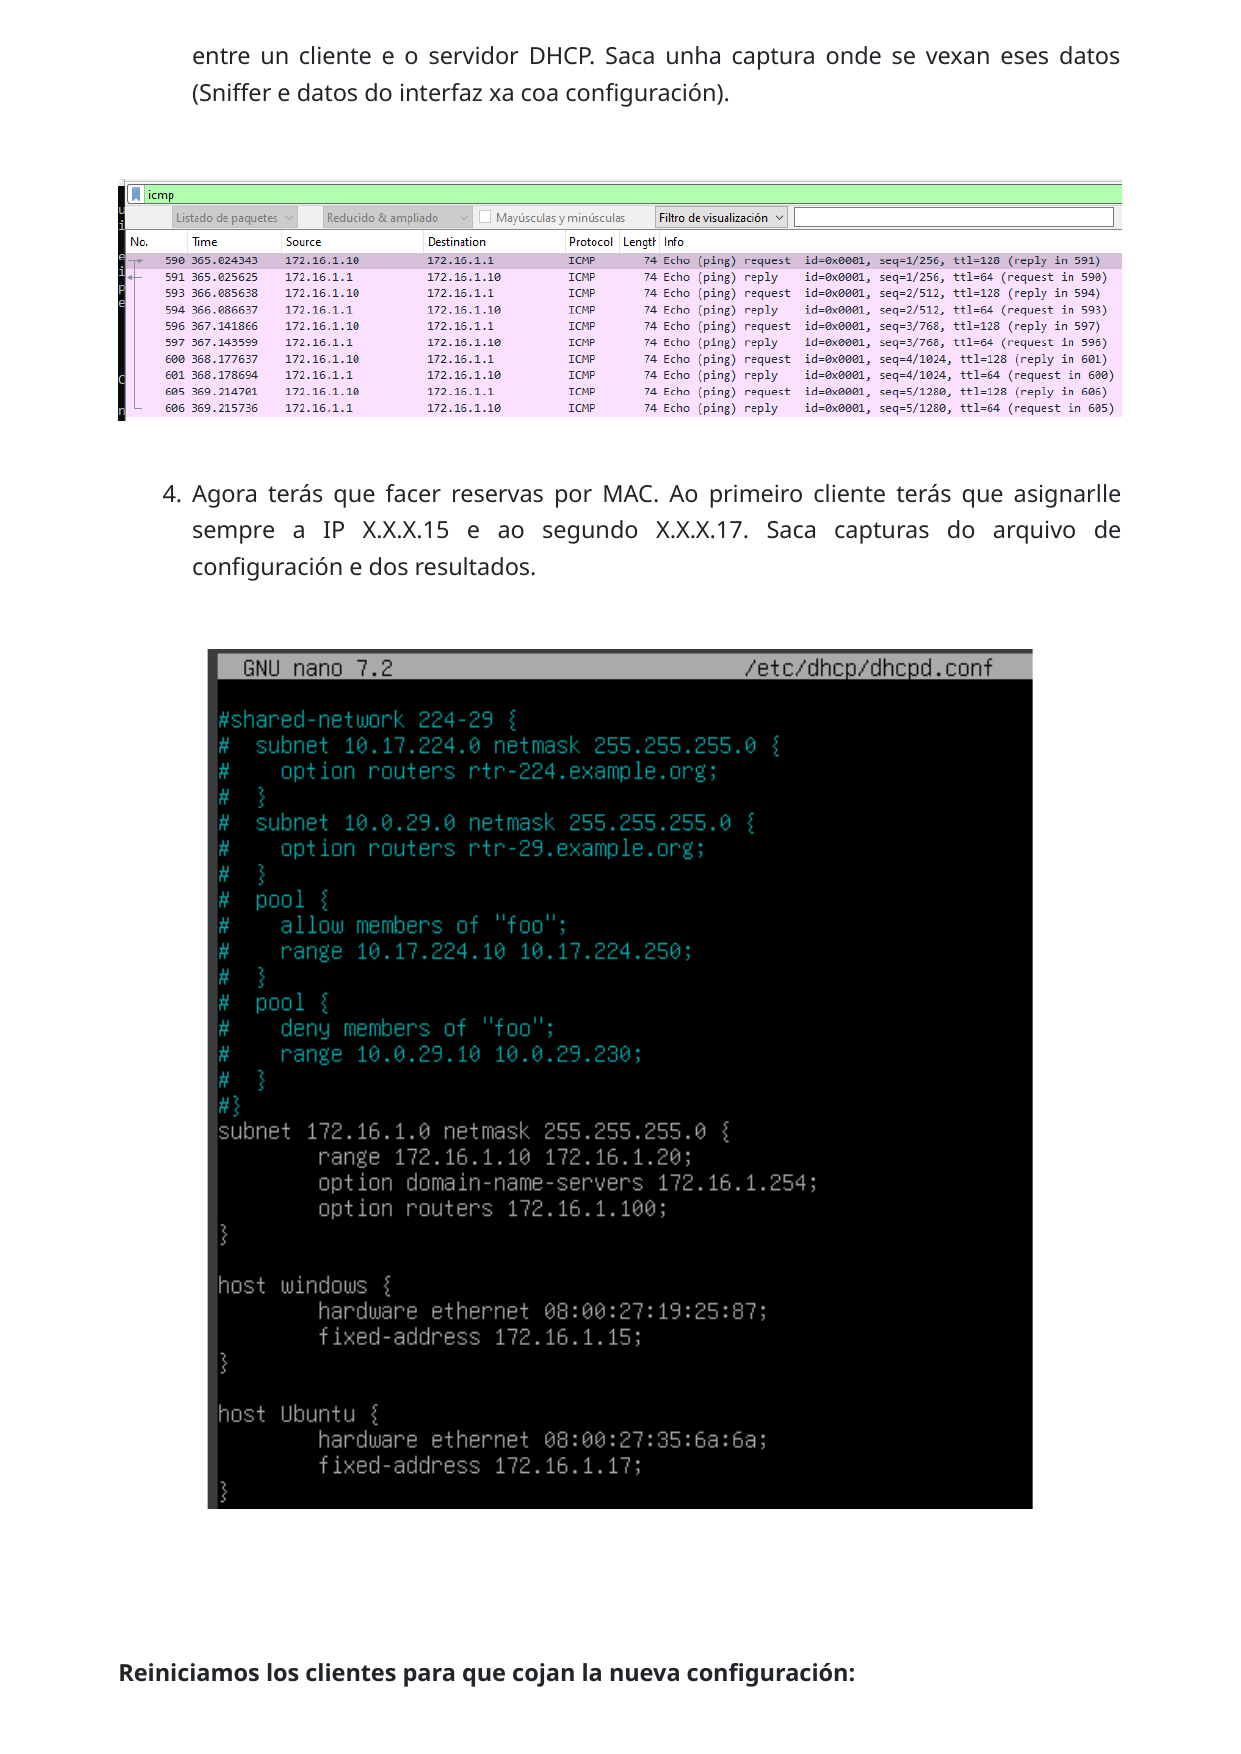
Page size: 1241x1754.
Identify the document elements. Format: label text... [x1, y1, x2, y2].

picture [118, 179, 1123, 421]
list entre un cliente e o servidor DHCP. Saca unha captura onde se vexan eses datos (Sniffer e datos do interfaz xa coa configuración). [162, 40, 1122, 108]
text Reiniciamos los clientes para que cojan la nueva configuración: [118, 1656, 1122, 1688]
picture [207, 649, 1033, 1509]
list Agora terás que facer reservas por MAC. Ao primeiro cliente terás que asignarlle sempre a IP X.X.X.15 e ao segundo X.X.X.17. Saca capturas do arquivo de configuración e dos resultados. [162, 477, 1122, 582]
